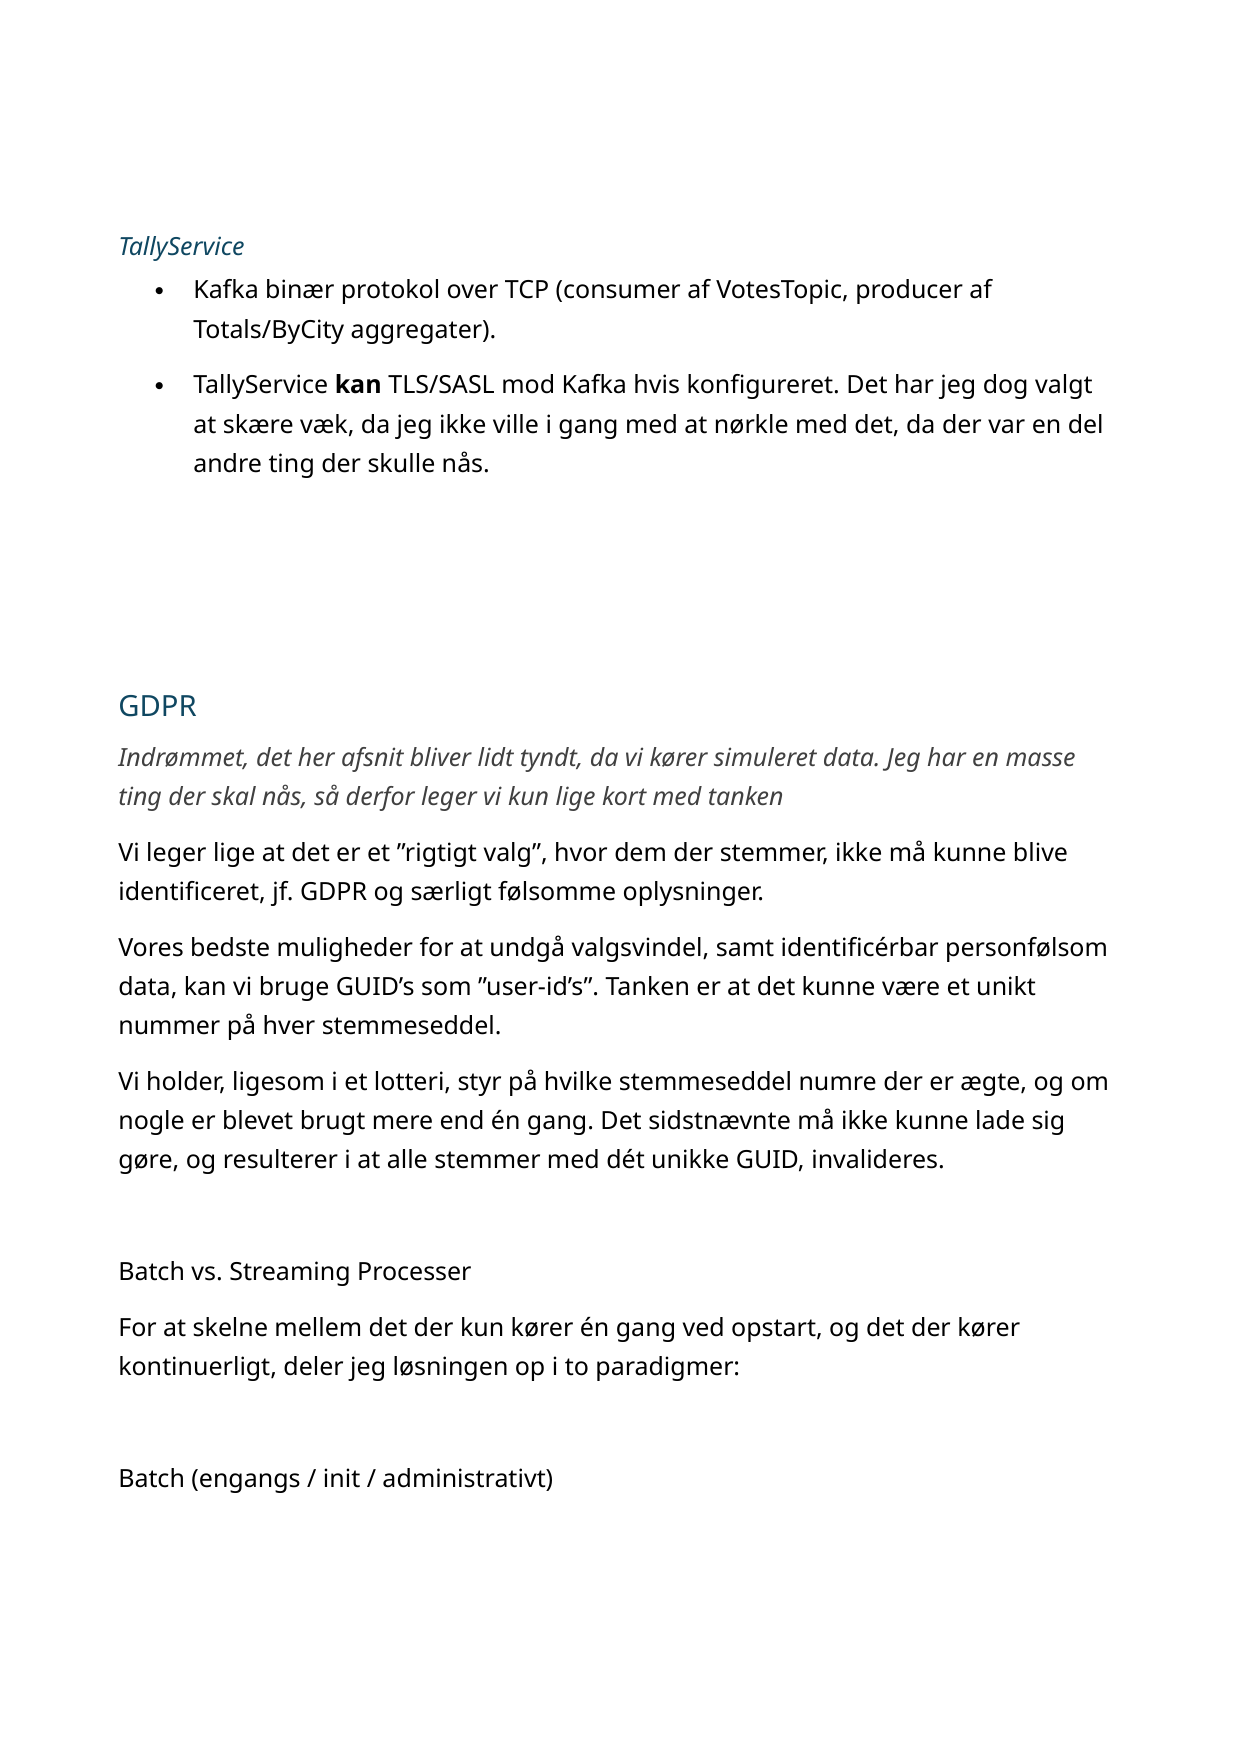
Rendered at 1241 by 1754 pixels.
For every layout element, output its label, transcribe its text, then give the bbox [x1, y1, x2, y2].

subtitle GDPR [118, 686, 1122, 725]
text Indrømmet, det her afsnit bliver lidt tyndt, da vi kører simuleret data. Jeg har en masse ting der skal nås, så derfor leger vi kun lige kort med tanken [118, 739, 1122, 813]
text Vores bedste muligheder for at undgå valgsvindel, samt identificérbar personfølsom data, kan vi bruge GUID’s som ”user-id’s”. Tanken er at det kunne være et unikt nummer på hver stemmeseddel. [118, 929, 1122, 1042]
list TallyService kan TLS/SASL mod Kafka hvis konfigureret. Det har jeg dog valgt at skære væk, da jeg ikke ville i gang med at nørkle med det, da der var en del andre ting der skulle nås. [156, 367, 1122, 479]
text For at skelne mellem det der kun kører én gang ved opstart, og det der kører kontinuerligt, deler jeg løsningen op i to paradigmer: [118, 1309, 1122, 1383]
list Kafka binær protokol over TCP (consumer af VotesTopic, producer af Totals/ByCity aggregater). [156, 272, 1122, 345]
text Vi holder, ligesom i et lotteri, styr på hvilke stemmeseddel numre der er ægte, og om nogle er blevet brugt mere end én gang. Det sidstnævnte må ikke kunne lade sig gøre, og resulterer i at alle stemmer med dét unikke GUID, invalideres. [118, 1064, 1122, 1176]
text Batch (engangs / init / administrativt) [118, 1460, 1122, 1494]
text Vi leger lige at det er et ”rigtigt valg”, hvor dem der stemmer, ikke må kunne blive identificeret, jf. GDPR og særligt følsomme oplysninger. [118, 834, 1122, 908]
text Batch vs. Streaming Processer [118, 1254, 1122, 1288]
subtitle TallyService [118, 229, 1122, 263]
